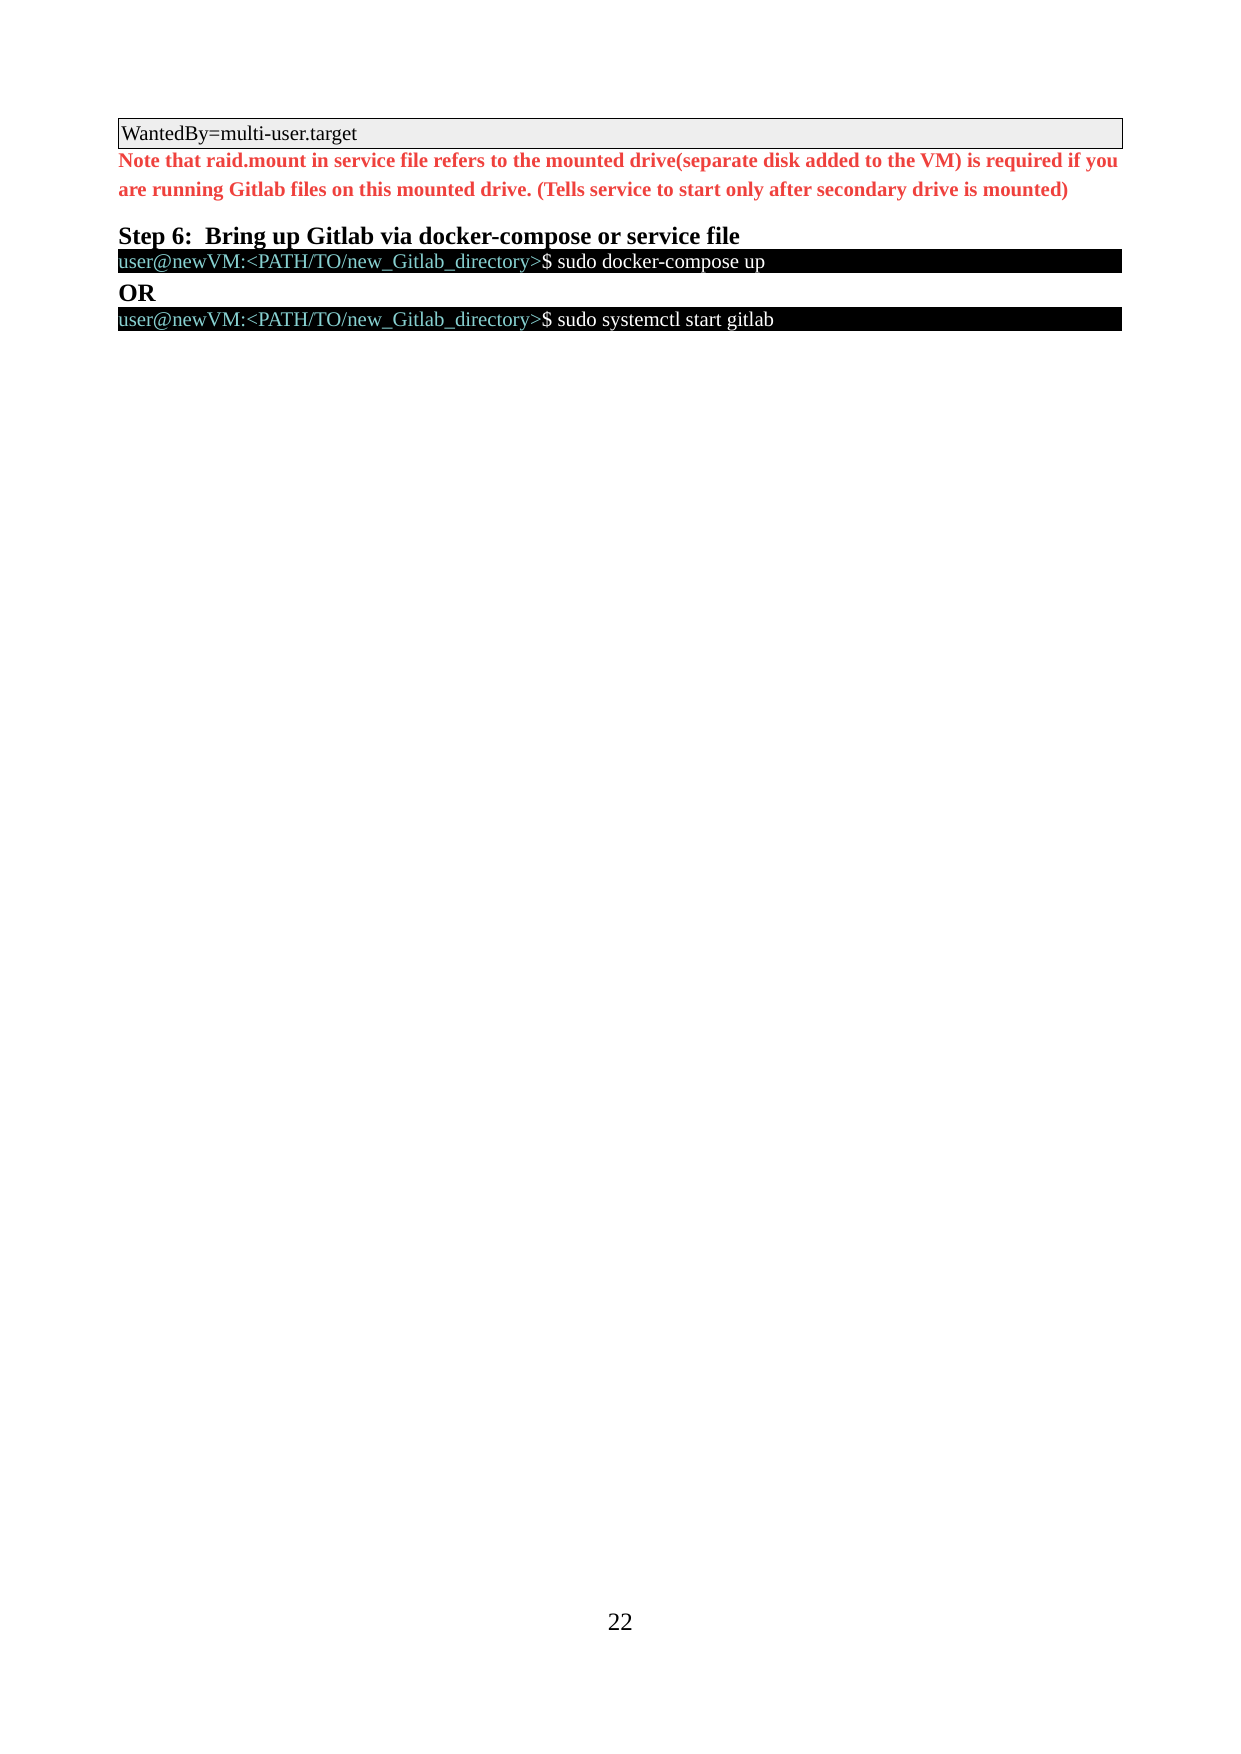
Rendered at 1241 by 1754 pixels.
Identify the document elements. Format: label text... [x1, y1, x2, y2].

text OR [118, 278, 1122, 307]
text Note that raid.mount in service file refers to the mounted drive(separate disk added to the VM) is required if you are running Gitlab files on this mounted drive. (Tells service to start only after secondary drive is mounted) [118, 149, 1122, 201]
text Step 6: Bring up Gitlab via docker-compose or service file [118, 221, 1122, 249]
text WantedBy=multi-user.target [119, 119, 1122, 148]
text user@newVM:<PATH/TO/new_Gitlab_directory>$ sudo systemctl start gitlab [118, 307, 1122, 331]
text user@newVM:<PATH/TO/new_Gitlab_directory>$ sudo docker-compose up [118, 249, 1122, 273]
